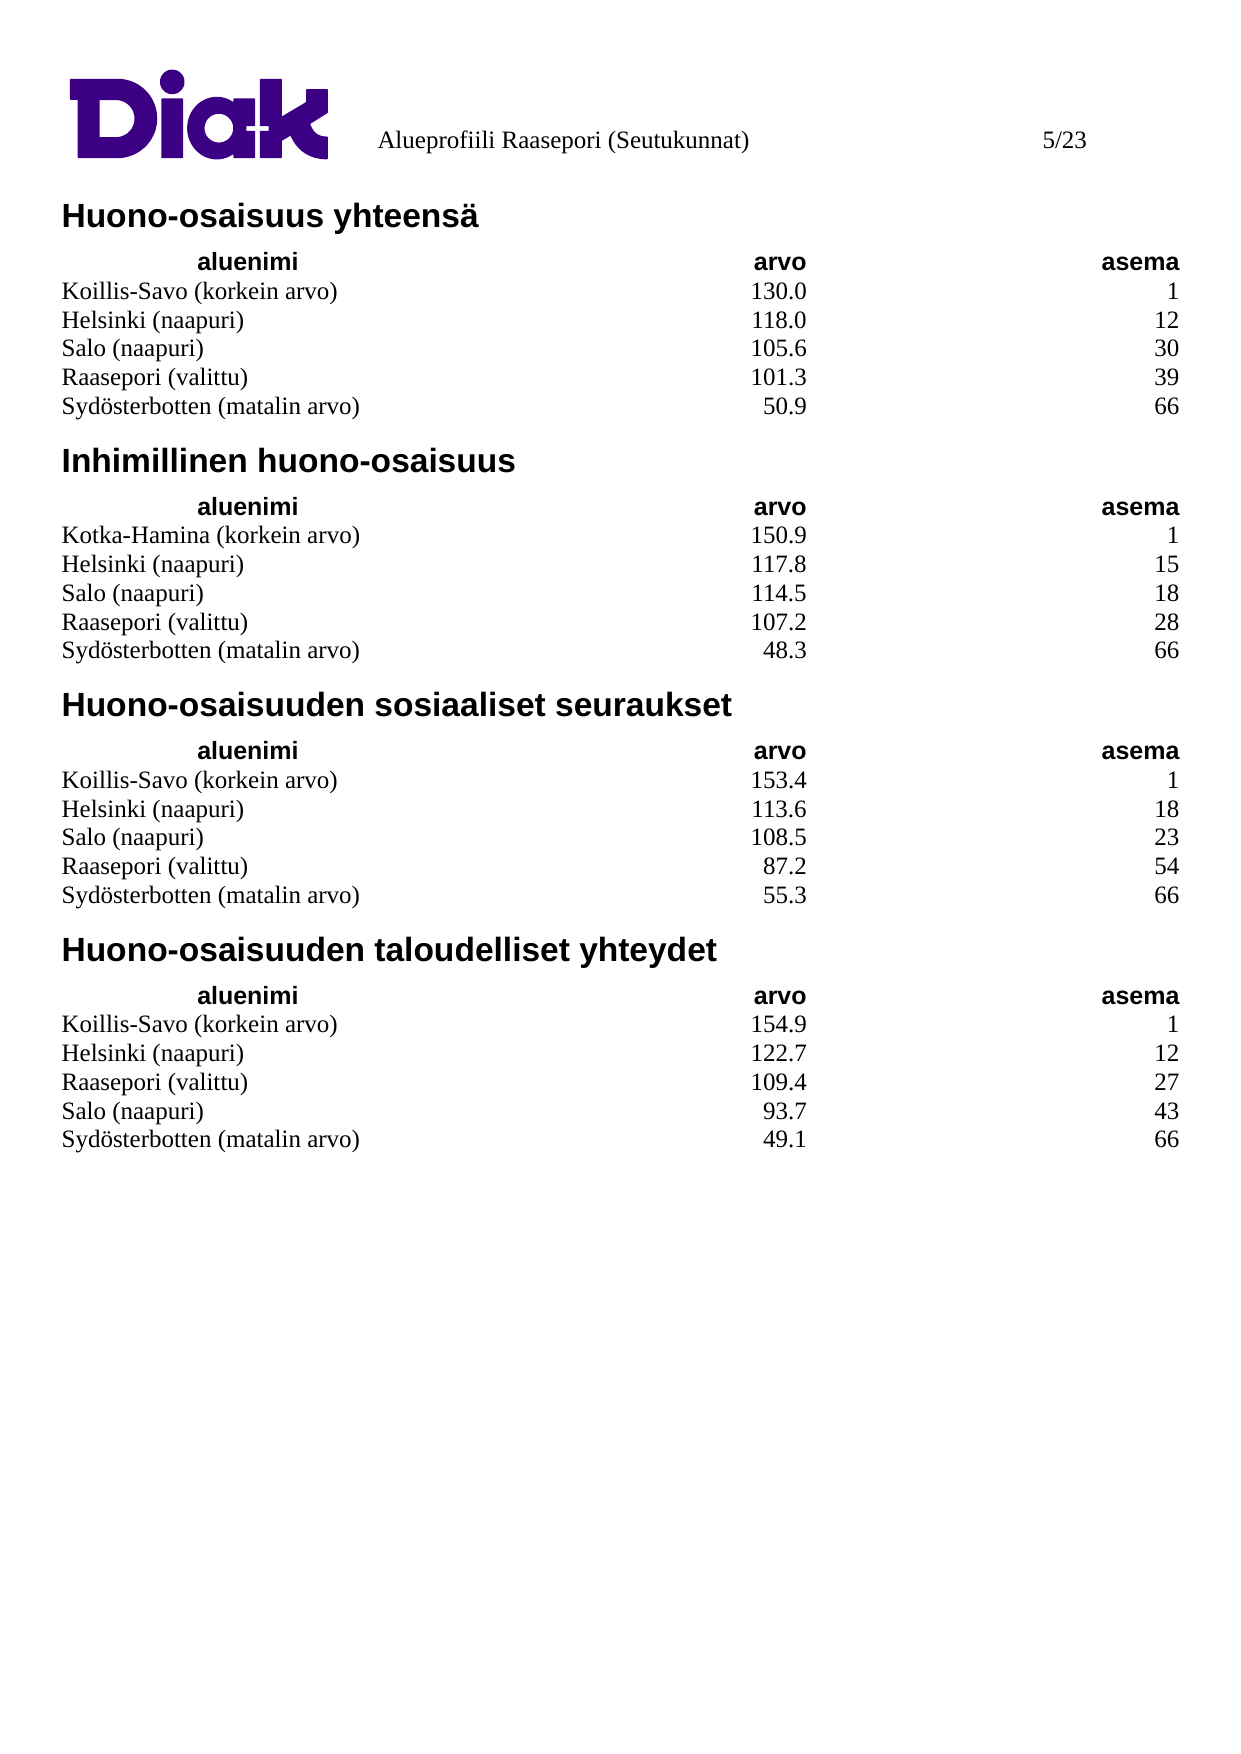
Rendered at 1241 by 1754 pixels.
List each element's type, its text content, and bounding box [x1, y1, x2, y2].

table_cell 113.6 [434, 794, 806, 822]
subtitle Huono-osaisuuden taloudelliset yhteydet [61, 929, 1179, 968]
table_cell 15 [806, 549, 1179, 578]
table_cell Raasepori (valittu) [61, 607, 434, 636]
table_header aluenimi [61, 247, 434, 276]
table_cell 118.0 [434, 305, 806, 333]
table_cell 154.9 [434, 1010, 806, 1038]
table_cell 150.9 [434, 521, 806, 549]
table_cell Raasepori (valittu) [61, 851, 434, 880]
table_cell 122.7 [434, 1038, 806, 1067]
table_cell 1 [806, 1010, 1179, 1038]
table_cell Helsinki (naapuri) [61, 549, 434, 578]
table_header aluenimi [61, 492, 434, 521]
table_cell 1 [806, 765, 1179, 794]
table_cell 66 [806, 880, 1179, 909]
table_cell 1 [806, 276, 1179, 305]
table_cell 18 [806, 794, 1179, 822]
table_header arvo [434, 492, 806, 521]
table_cell 117.8 [434, 549, 806, 578]
table_cell Helsinki (naapuri) [61, 1038, 434, 1067]
table_cell Koillis-Savo (korkein arvo) [61, 765, 434, 794]
table_cell 101.3 [434, 362, 806, 391]
table_cell Kotka-Hamina (korkein arvo) [61, 521, 434, 549]
table_cell Salo (naapuri) [61, 823, 434, 851]
table_cell Raasepori (valittu) [61, 362, 434, 391]
table_cell 87.2 [434, 851, 806, 880]
table_header arvo [434, 736, 806, 765]
table_header asema [806, 981, 1179, 1009]
table_cell Koillis-Savo (korkein arvo) [61, 1010, 434, 1038]
table_cell Salo (naapuri) [61, 1096, 434, 1124]
table_cell 48.3 [434, 636, 806, 664]
table_cell 130.0 [434, 276, 806, 305]
table_cell 12 [806, 305, 1179, 333]
table_cell 66 [806, 1125, 1179, 1153]
subtitle Inhimillinen huono-osaisuus [61, 441, 1179, 479]
table_cell 54 [806, 851, 1179, 880]
table_cell 18 [806, 578, 1179, 607]
table_cell 93.7 [434, 1096, 806, 1124]
table_cell Helsinki (naapuri) [61, 305, 434, 333]
table_cell 114.5 [434, 578, 806, 607]
table_header arvo [434, 247, 806, 276]
table_header aluenimi [61, 981, 434, 1009]
table_cell Sydösterbotten (matalin arvo) [61, 880, 434, 909]
table_cell 50.9 [434, 391, 806, 420]
table_cell 66 [806, 636, 1179, 664]
table_cell 23 [806, 823, 1179, 851]
subtitle Huono-osaisuuden sosiaaliset seuraukset [61, 685, 1179, 724]
table_cell 107.2 [434, 607, 806, 636]
table_cell Sydösterbotten (matalin arvo) [61, 636, 434, 664]
table_cell 105.6 [434, 334, 806, 362]
table_cell 27 [806, 1067, 1179, 1096]
subtitle Huono-osaisuus yhteensä [61, 196, 1179, 235]
table_header asema [806, 492, 1179, 521]
table_cell 153.4 [434, 765, 806, 794]
table_cell Sydösterbotten (matalin arvo) [61, 1125, 434, 1153]
table_cell 66 [806, 391, 1179, 420]
table_cell Salo (naapuri) [61, 578, 434, 607]
table_cell 12 [806, 1038, 1179, 1067]
table_cell 55.3 [434, 880, 806, 909]
table_header aluenimi [61, 736, 434, 765]
table_cell 109.4 [434, 1067, 806, 1096]
table_header asema [806, 736, 1179, 765]
table_header asema [806, 247, 1179, 276]
table_header arvo [434, 981, 806, 1009]
table_cell 1 [806, 521, 1179, 549]
table_cell 30 [806, 334, 1179, 362]
table_cell 43 [806, 1096, 1179, 1124]
table_cell 108.5 [434, 823, 806, 851]
table_cell 28 [806, 607, 1179, 636]
table_cell Helsinki (naapuri) [61, 794, 434, 822]
table_cell Koillis-Savo (korkein arvo) [61, 276, 434, 305]
table_cell 39 [806, 362, 1179, 391]
table_cell Raasepori (valittu) [61, 1067, 434, 1096]
table_cell Salo (naapuri) [61, 334, 434, 362]
table_cell Sydösterbotten (matalin arvo) [61, 391, 434, 420]
table_cell 49.1 [434, 1125, 806, 1153]
